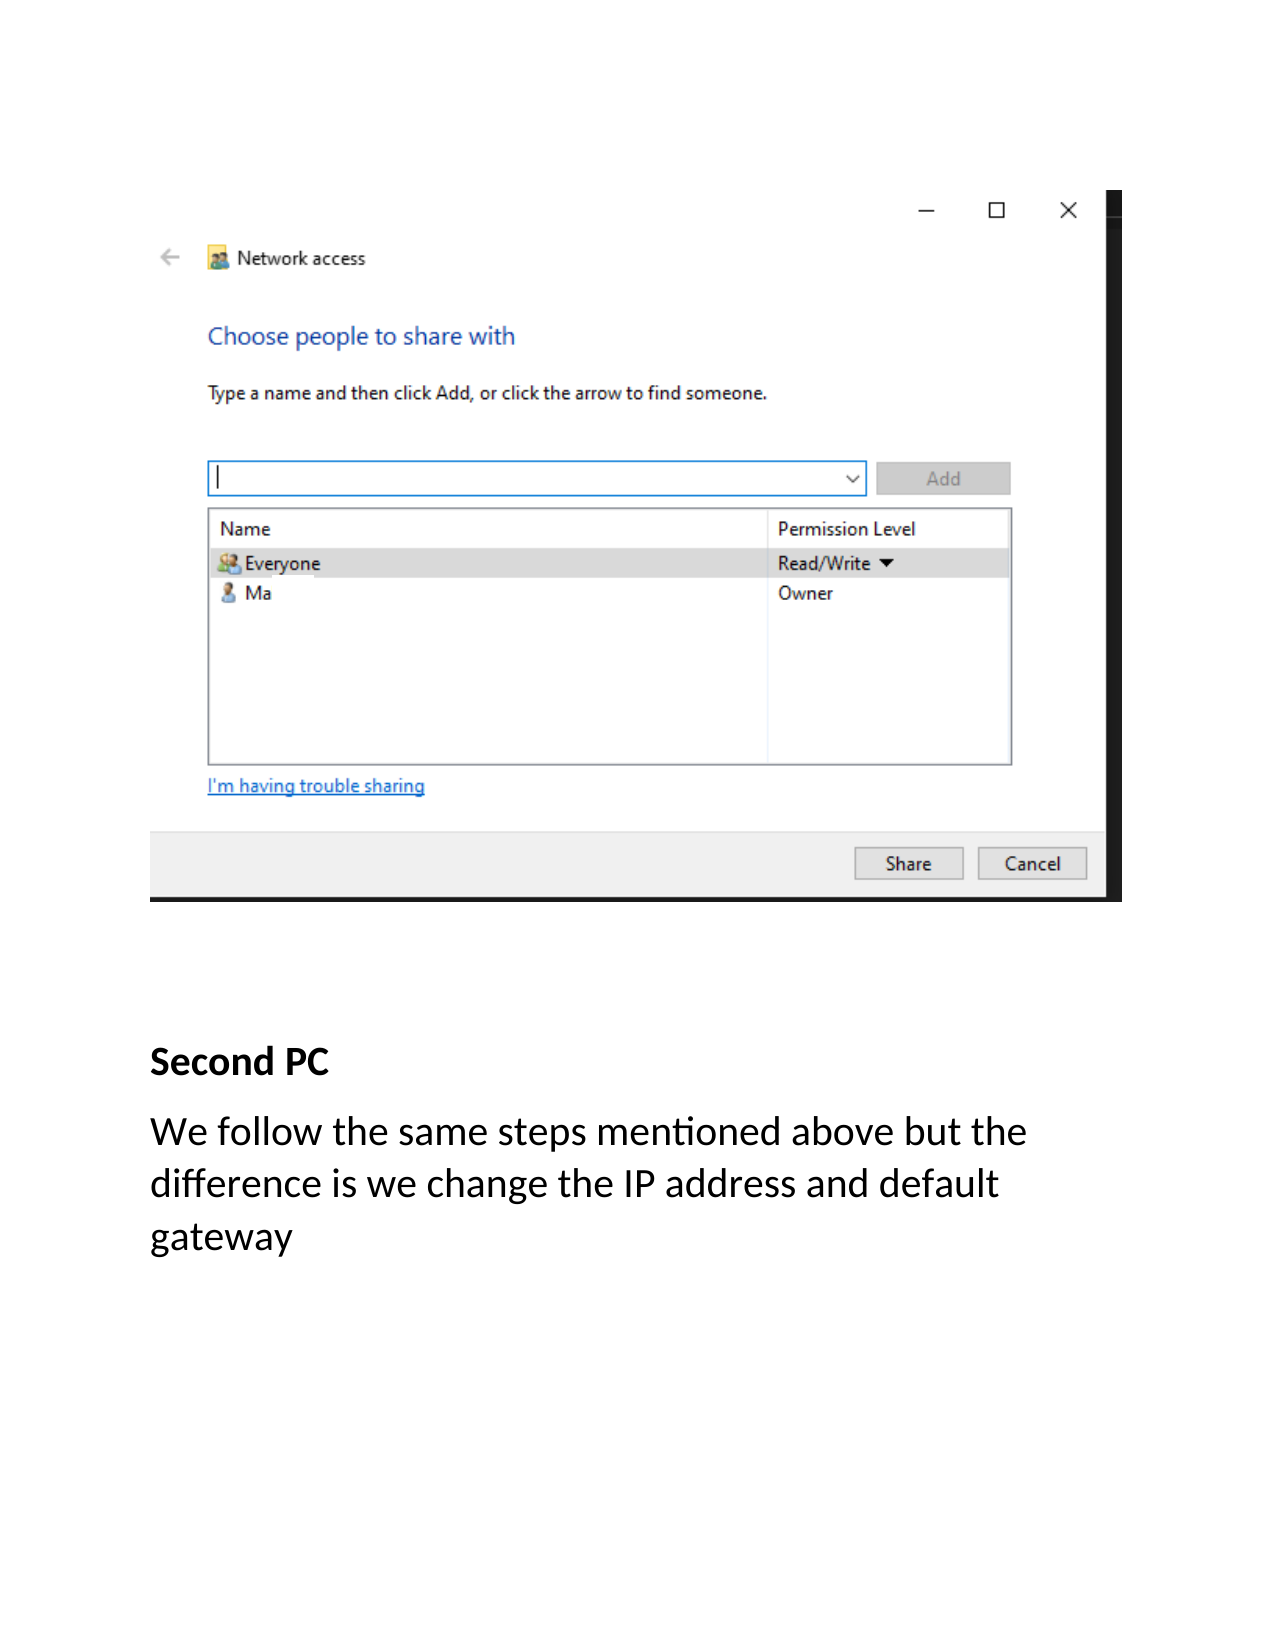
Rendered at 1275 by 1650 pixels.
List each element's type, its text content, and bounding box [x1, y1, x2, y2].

text We follow the same steps mentioned above but the difference is we change the IP address and default gateway [150, 1105, 1125, 1261]
picture [150, 190, 1122, 902]
text Second PC [150, 1035, 1125, 1086]
